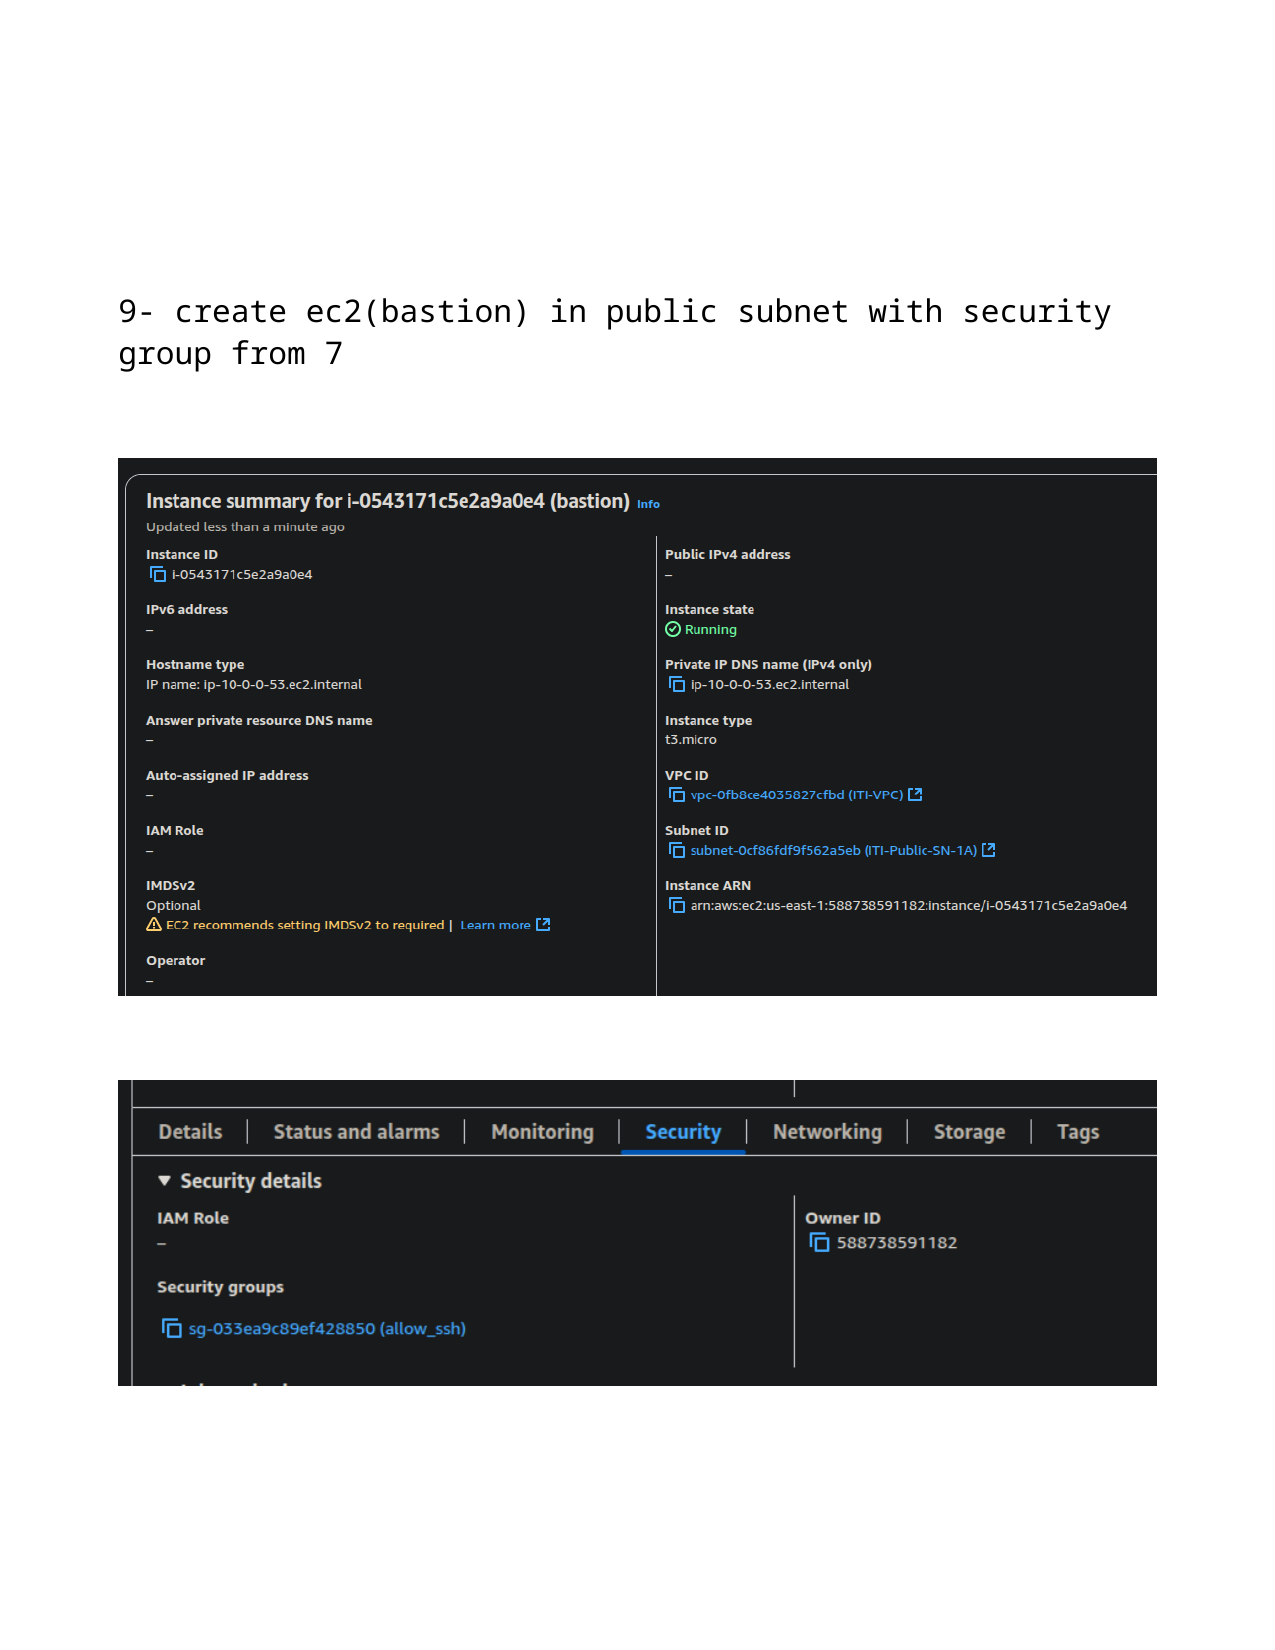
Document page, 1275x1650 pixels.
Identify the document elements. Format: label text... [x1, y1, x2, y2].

picture [118, 458, 1157, 996]
text 9- create ec2(bastion) in public subnet with security group from 7 [118, 288, 1157, 374]
picture [118, 1080, 1157, 1386]
